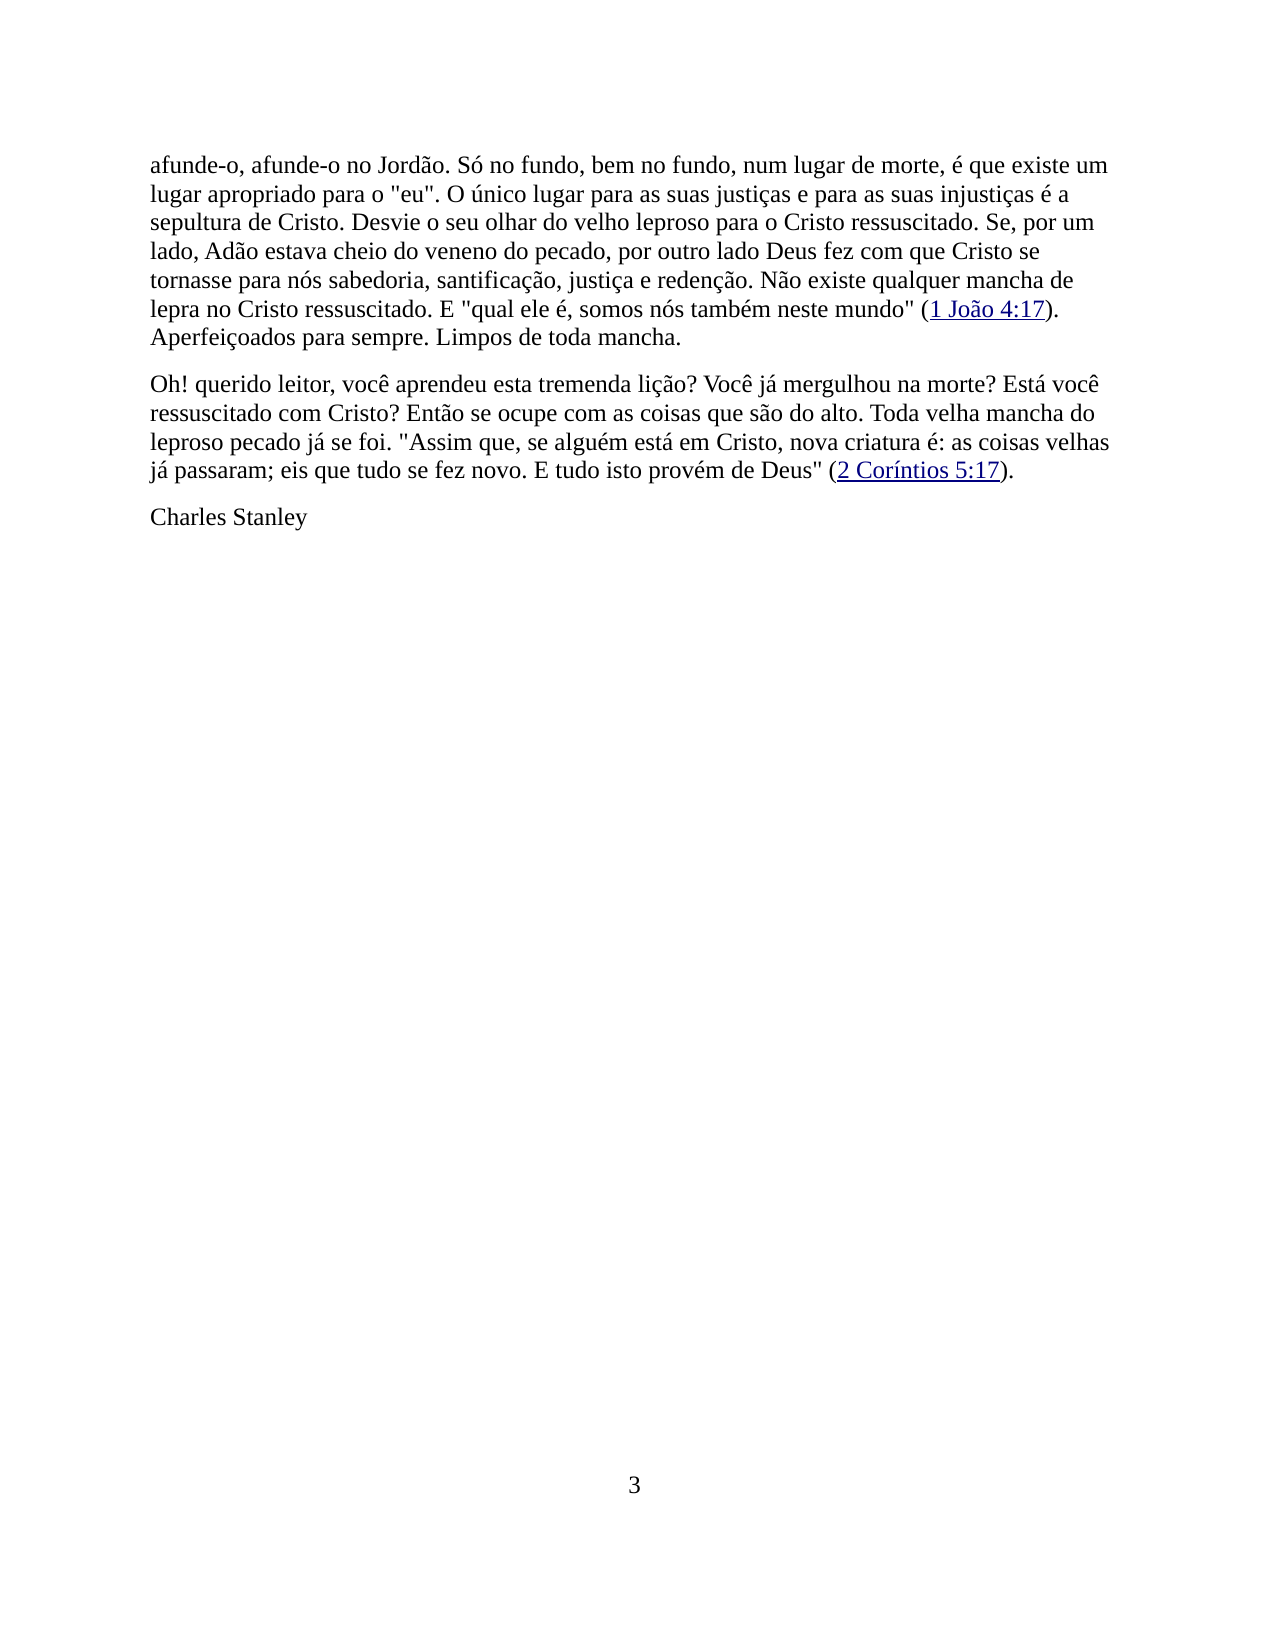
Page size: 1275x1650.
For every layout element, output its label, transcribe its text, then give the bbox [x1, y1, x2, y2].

text Charles Stanley [150, 502, 1125, 531]
text afunde-o, afunde-o no Jordão. Só no fundo, bem no fundo, num lugar de morte, é que existe um lugar apropriado para o "eu". O único lugar para as suas justiças e para as suas injustiças é a sepultura de Cristo. Desvie o seu olhar do velho leproso para o Cristo ressuscitado. Se, por um lado, Adão estava cheio do veneno do pecado, por outro lado Deus fez com que Cristo se tornasse para nós sabedoria, santificação, justiça e redenção. Não existe qualquer mancha de lepra no Cristo ressuscitado. E "qual ele é, somos nós também neste mundo" (1 João 4:17). Aperfeiçoados para sempre. Limpos de toda mancha. [150, 150, 1125, 351]
text Oh! querido leitor, você aprendeu esta tremenda lição? Você já mergulhou na morte? Está você ressuscitado com Cristo? Então se ocupe com as coisas que são do alto. Toda velha mancha do leproso pecado já se foi. "Assim que, se alguém está em Cristo, nova criatura é: as coisas velhas já passaram; eis que tudo se fez novo. E tudo isto provém de Deus" (2 Coríntios 5:17). [150, 369, 1125, 484]
